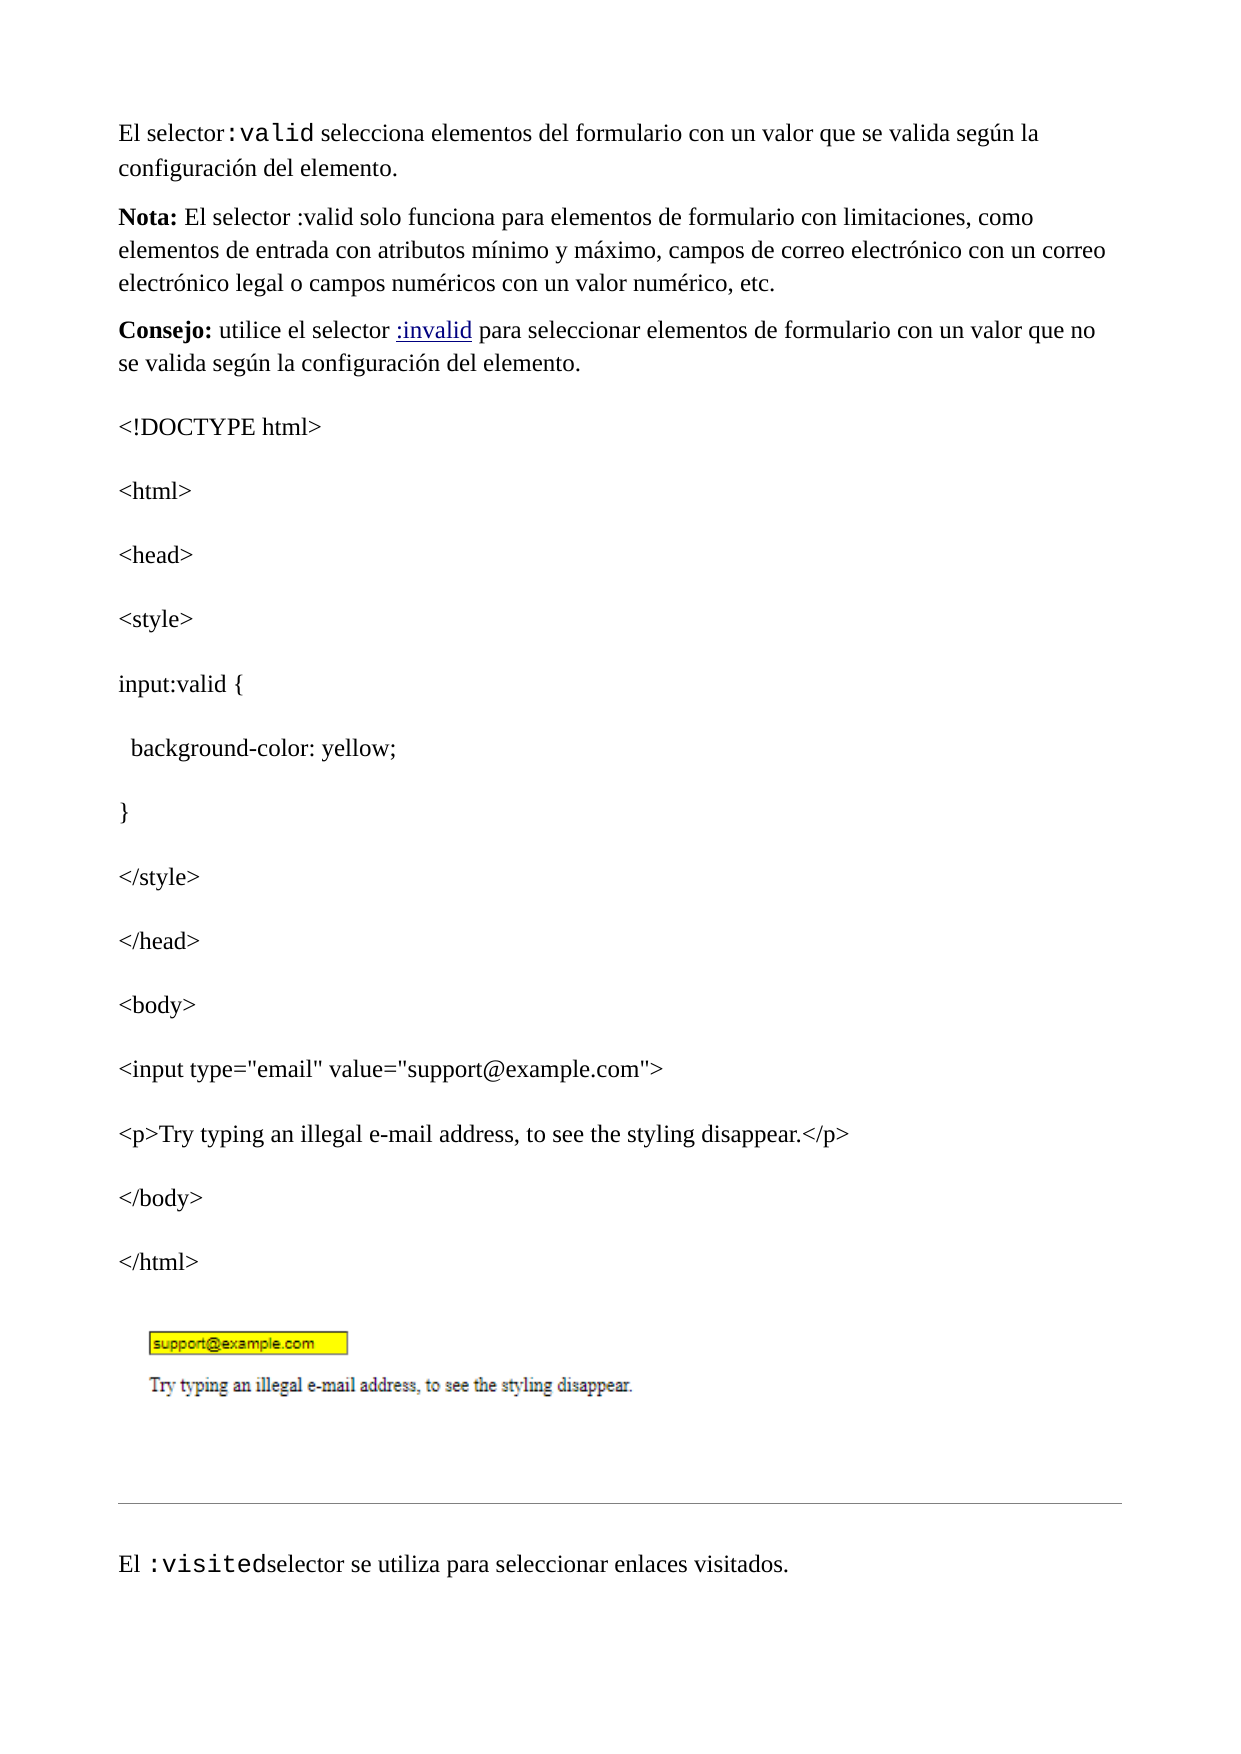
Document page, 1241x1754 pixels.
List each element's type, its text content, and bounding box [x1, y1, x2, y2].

text <!DOCTYPE html> [118, 412, 1122, 441]
text <input type="email" value="support@example.com"> [118, 1054, 1122, 1083]
text Nota: El selector :valid solo funciona para elementos de formulario con limitaciones, como elementos de entrada con atributos mínimo y máximo, campos de correo electrónico con un correo electrónico legal o campos numéricos con un valor numérico, etc. [118, 202, 1122, 297]
text <head> [118, 540, 1122, 569]
text </body> [118, 1183, 1122, 1212]
text <html> [118, 476, 1122, 505]
text El :visitedselector se utiliza para seleccionar enlaces visitados. [118, 1549, 1122, 1579]
text input:valid { [118, 669, 1122, 698]
text <body> [118, 990, 1122, 1019]
text <p>Try typing an illegal e-mail address, to see the styling disappear.</p> [118, 1119, 1122, 1147]
text <style> [118, 604, 1122, 633]
picture [140, 1314, 657, 1414]
text </style> [118, 862, 1122, 890]
text } [118, 797, 1122, 826]
text </head> [118, 926, 1122, 955]
text Consejo: utilice el selector :invalid para seleccionar elementos de formulario con un valor que no se valida según la configuración del elemento. [118, 316, 1122, 377]
text El selector:valid selecciona elementos del formulario con un valor que se valida según la configuración del elemento. [118, 118, 1122, 182]
text </html> [118, 1247, 1122, 1276]
text background-color: yellow; [118, 733, 1122, 762]
